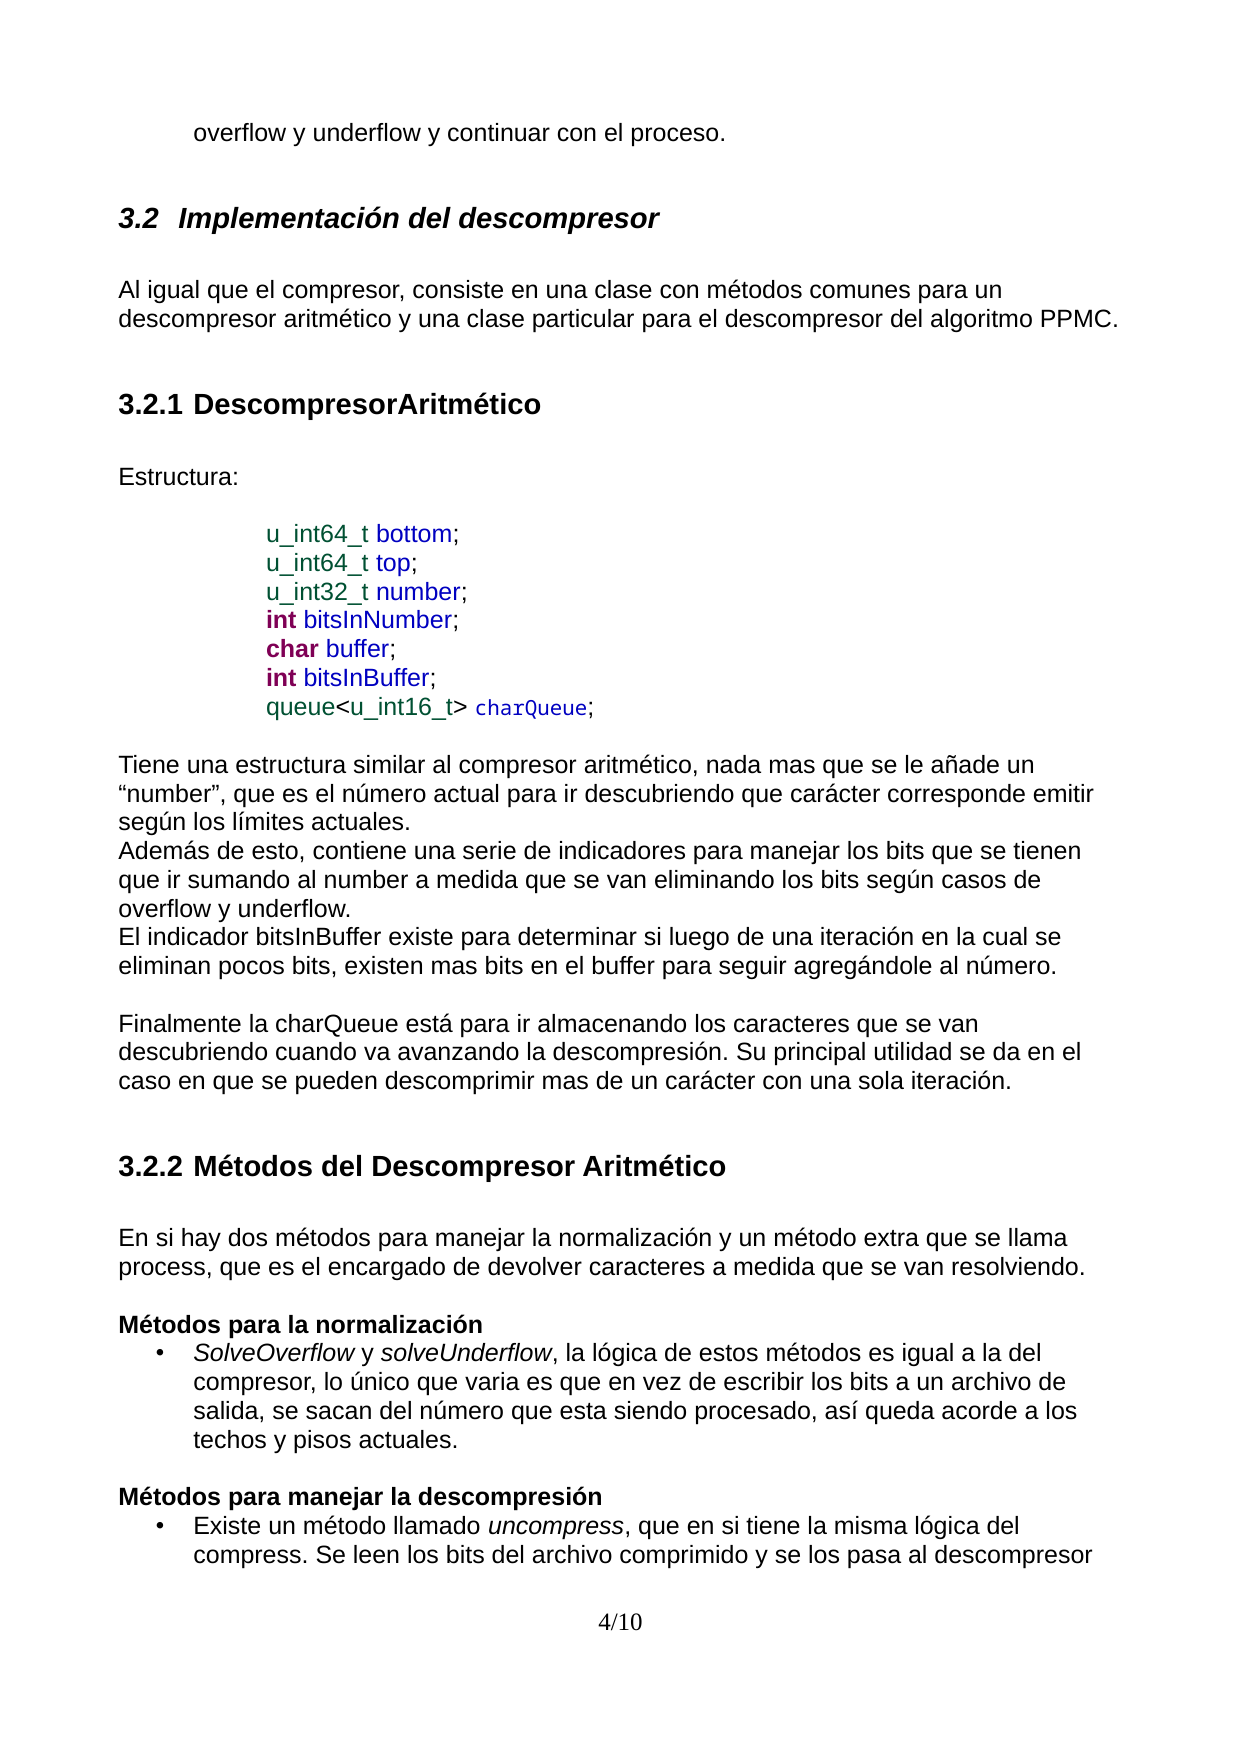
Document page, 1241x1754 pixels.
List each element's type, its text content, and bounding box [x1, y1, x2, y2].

text Tiene una estructura similar al compresor aritmético, nada mas que se le añade un “number”, que es el número actual para ir descubriendo que carácter corresponde emitir según los límites actuales. [118, 750, 1122, 836]
text En si hay dos métodos para manejar la normalización y un método extra que se llama process, que es el encargado de devolver caracteres a medida que se van resolviendo. [118, 1223, 1122, 1281]
text char buffer; [118, 634, 1122, 663]
list Existe un método llamado uncompress, que en si tiene la misma lógica del compress. Se leen los bits del archivo comprimido y se los pasa al descompresor [156, 1511, 1122, 1568]
text u_int64_t top; [118, 548, 1122, 576]
text Métodos para manejar la descompresión [118, 1482, 1122, 1511]
text Estructura: [118, 461, 1122, 490]
text u_int64_t bottom; [118, 519, 1122, 548]
text u_int32_t number; [118, 576, 1122, 605]
subtitle DescompresorAritmético [118, 387, 1122, 420]
text Finalmente la charQueue está para ir almacenando los caracteres que se van descubriendo cuando va avanzando la descompresión. Su principal utilidad se da en el caso en que se pueden descomprimir mas de un carácter con una sola iteración. [118, 1008, 1122, 1095]
text Métodos para la normalización [118, 1309, 1122, 1338]
list SolveOverflow y solveUnderflow, la lógica de estos métodos es igual a la del compresor, lo único que varia es que en vez de escribir los bits a un archivo de salida, se sacan del número que esta siendo procesado, así queda acorde a los techos y pisos actuales. [156, 1338, 1122, 1453]
text Además de esto, contiene una serie de indicadores para manejar los bits que se tienen que ir sumando al number a medida que se van eliminando los bits según casos de overflow y underflow. [118, 836, 1122, 922]
text int bitsInNumber; [118, 605, 1122, 634]
list overflow y underflow y continuar con el proceso. [156, 118, 1122, 147]
text Al igual que el compresor, consiste en una clase con métodos comunes para un descompresor aritmético y una clase particular para el descompresor del algoritmo PPMC. [118, 275, 1122, 333]
text queue<u_int16_t> charQueue; [118, 691, 1122, 721]
text El indicador bitsInBuffer existe para determinar si luego de una iteración en la cual se eliminan pocos bits, existen mas bits en el buffer para seguir agregándole al número. [118, 922, 1122, 980]
subtitle Implementación del descompresor [118, 201, 1122, 234]
text int bitsInBuffer; [118, 663, 1122, 691]
subtitle Métodos del Descompresor Aritmético [118, 1148, 1122, 1182]
